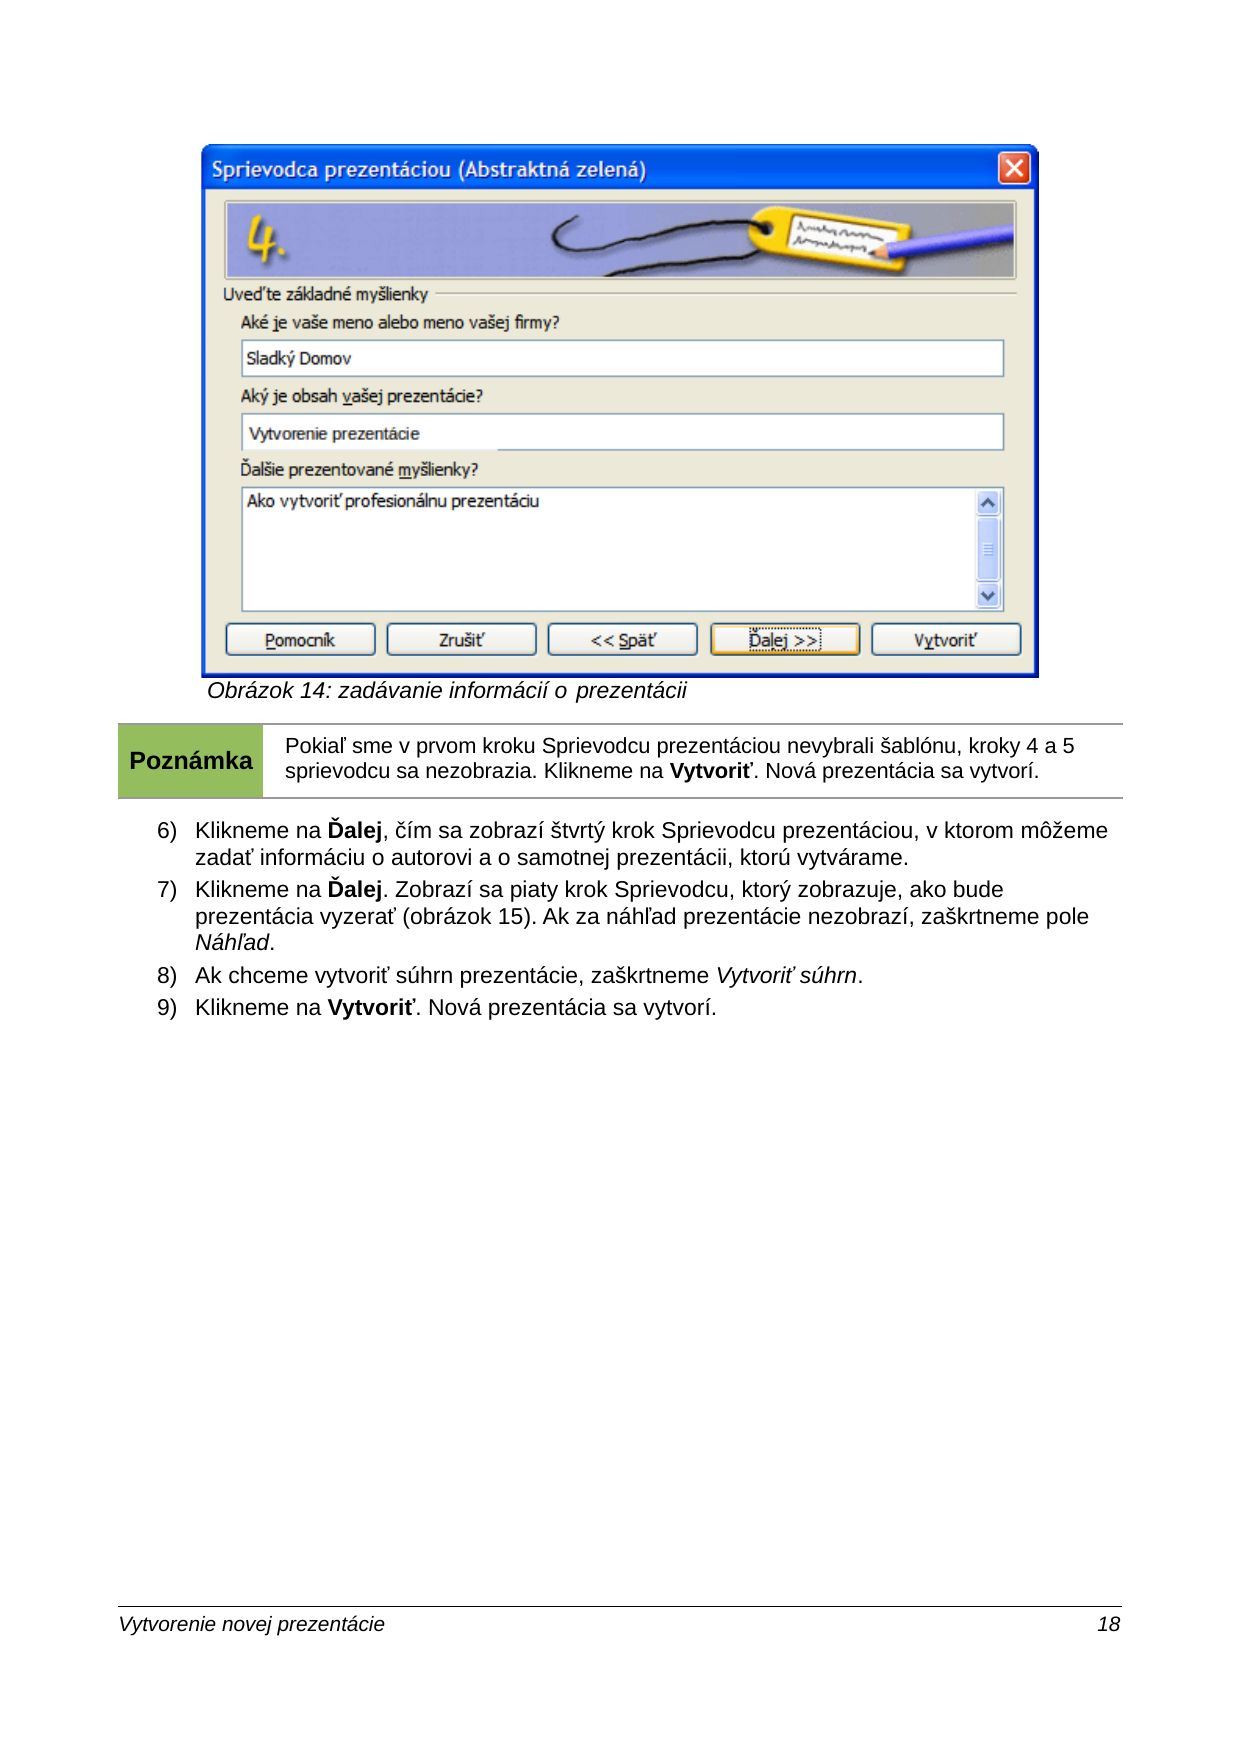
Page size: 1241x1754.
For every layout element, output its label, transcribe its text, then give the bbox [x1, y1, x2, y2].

list Klikneme na Ďalej. Zobrazí sa piaty krok Sprievodcu, ktorý zobrazuje, ako bude prezentácia vyzerať (obrázok 15). Ak za náhľad prezentácie nezobrazí, zaškrtneme pole Náhľad. [177, 876, 1122, 956]
list Klikneme na Vytvoriť. Nová prezentácia sa vytvorí. [177, 994, 1122, 1021]
table_header Poznámka [118, 725, 263, 797]
table_header Pokiaľ sme v prvom kroku Sprievodcu prezentáciou nevybrali šablónu, kroky 4 a 5 sprievodcu sa nezobrazia. Klikneme na Vytvoriť. Nová prezentácia sa vytvorí. [264, 725, 1123, 797]
list Klikneme na Ďalej, čím sa zobrazí štvrtý krok Sprievodcu prezentáciou, v ktorom môžeme zadať informáciu o autorovi a o samotnej prezentácii, ktorú vytvárame. [177, 817, 1122, 870]
list Ak chceme vytvoriť súhrn prezentácie, zaškrtneme Vytvoriť súhrn. [177, 962, 1122, 988]
text Obrázok 14: zadávanie informácií o prezentácii [207, 678, 1033, 703]
picture [201, 144, 1039, 678]
